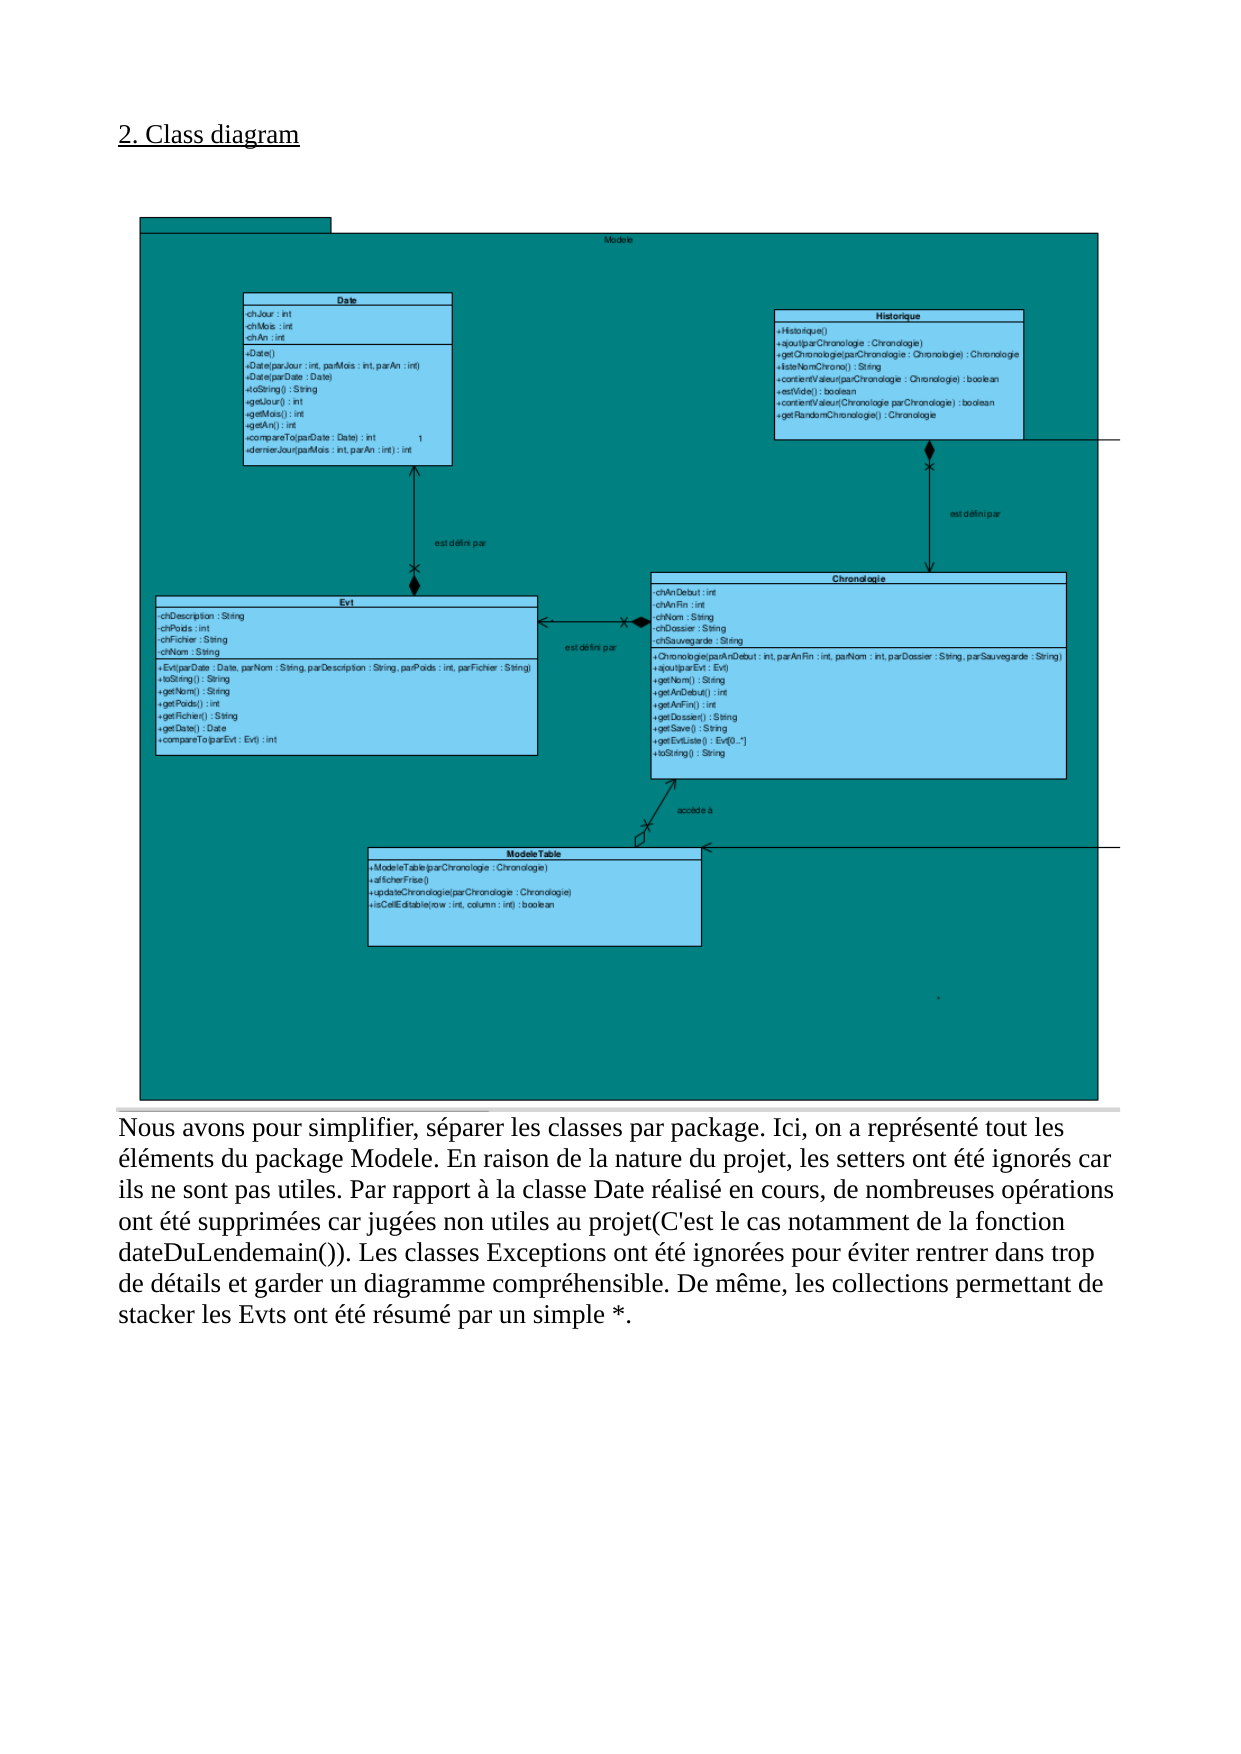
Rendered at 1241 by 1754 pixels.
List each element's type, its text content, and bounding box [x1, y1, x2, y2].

text Nous avons pour simplifier, séparer les classes par package. Ici, on a représenté tout les éléments du package Modele. En raison de la nature du projet, les setters ont été ignorés car ils ne sont pas utiles. Par rapport à la classe Date réalisé en cours, de nombreuses opérations ont été supprimées car jugées non utiles au projet(C'est le cas notamment de la fonction dateDuLendemain()). Les classes Exceptions ont été ignorées pour éviter rentrer dans trop de détails et garder un diagramme compréhensible. De même, les collections permettant de stacker les Evts ont été résumé par un simple *. [118, 149, 1122, 1329]
picture [116, 180, 1121, 1112]
text 2. Class diagram [118, 118, 1122, 149]
